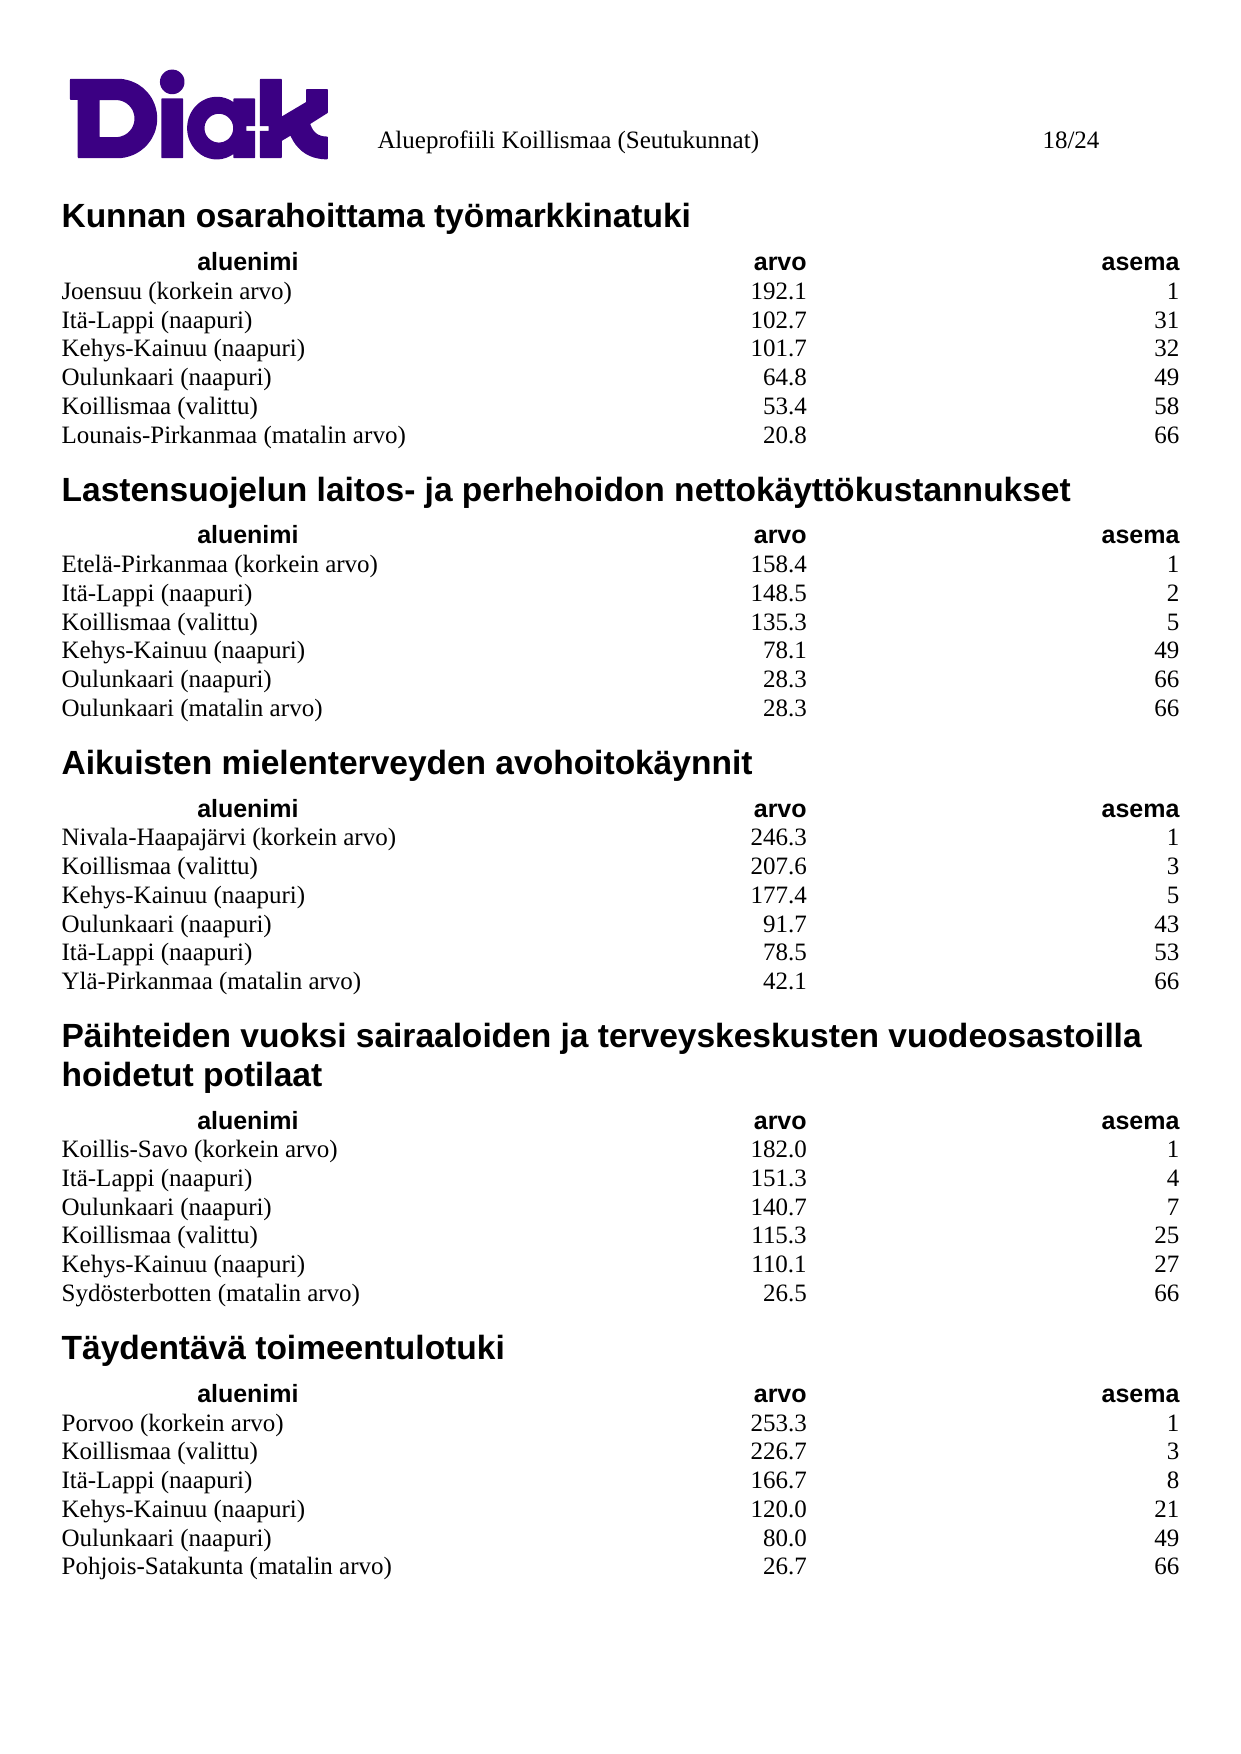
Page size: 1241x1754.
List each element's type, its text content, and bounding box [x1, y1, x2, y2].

table_cell 5 [806, 607, 1179, 636]
table_cell 1 [806, 549, 1179, 578]
table_header aluenimi [61, 247, 434, 276]
table_cell 28.3 [434, 693, 806, 722]
subtitle Täydentävä toimeentulotuki [61, 1328, 1179, 1366]
table_cell 26.7 [434, 1551, 806, 1580]
table_cell Kehys-Kainuu (naapuri) [61, 1494, 434, 1523]
table_cell Kehys-Kainuu (naapuri) [61, 880, 434, 909]
table_cell Itä-Lappi (naapuri) [61, 305, 434, 333]
table_cell Oulunkaari (naapuri) [61, 664, 434, 693]
table_cell Koillismaa (valittu) [61, 851, 434, 880]
table_cell Kehys-Kainuu (naapuri) [61, 1249, 434, 1278]
table_cell 27 [806, 1249, 1179, 1278]
table_header arvo [434, 247, 806, 276]
table_cell 66 [806, 1551, 1179, 1580]
table_header asema [806, 247, 1179, 276]
table_cell Itä-Lappi (naapuri) [61, 938, 434, 966]
table_cell Oulunkaari (matalin arvo) [61, 693, 434, 722]
table_cell 158.4 [434, 549, 806, 578]
table_cell 91.7 [434, 909, 806, 937]
table_cell 49 [806, 1523, 1179, 1551]
table_cell 102.7 [434, 305, 806, 333]
table_cell 53 [806, 938, 1179, 966]
table_cell 177.4 [434, 880, 806, 909]
table_cell 26.5 [434, 1278, 806, 1307]
subtitle Aikuisten mielenterveyden avohoitokäynnit [61, 743, 1179, 781]
table_header asema [806, 1106, 1179, 1134]
table_cell Koillismaa (valittu) [61, 607, 434, 636]
table_cell Oulunkaari (naapuri) [61, 362, 434, 391]
table_header arvo [434, 1379, 806, 1408]
table_cell Itä-Lappi (naapuri) [61, 1465, 434, 1494]
table_cell 5 [806, 880, 1179, 909]
table_cell 64.8 [434, 362, 806, 391]
table_cell 31 [806, 305, 1179, 333]
table_cell 7 [806, 1192, 1179, 1221]
table_cell 66 [806, 693, 1179, 722]
table_cell 182.0 [434, 1134, 806, 1163]
subtitle Lastensuojelun laitos- ja perhehoidon nettokäyttökustannukset [61, 469, 1179, 508]
table_cell 78.1 [434, 636, 806, 664]
table_cell 3 [806, 851, 1179, 880]
table_cell Ylä-Pirkanmaa (matalin arvo) [61, 966, 434, 995]
table_cell 2 [806, 578, 1179, 607]
table_cell Etelä-Pirkanmaa (korkein arvo) [61, 549, 434, 578]
table_cell 49 [806, 362, 1179, 391]
table_cell Itä-Lappi (naapuri) [61, 1163, 434, 1192]
table_cell Koillismaa (valittu) [61, 391, 434, 420]
table_header arvo [434, 521, 806, 549]
table_cell 135.3 [434, 607, 806, 636]
table_cell 80.0 [434, 1523, 806, 1551]
table_cell 32 [806, 334, 1179, 362]
table_cell 28.3 [434, 664, 806, 693]
table_header aluenimi [61, 794, 434, 822]
table_cell Koillismaa (valittu) [61, 1436, 434, 1465]
table_cell 43 [806, 909, 1179, 937]
table_cell 110.1 [434, 1249, 806, 1278]
table_cell 1 [806, 276, 1179, 305]
table_cell 3 [806, 1436, 1179, 1465]
table_header asema [806, 794, 1179, 822]
table_cell 246.3 [434, 823, 806, 851]
table_cell 58 [806, 391, 1179, 420]
table_cell 53.4 [434, 391, 806, 420]
table_header aluenimi [61, 1379, 434, 1408]
table_cell 66 [806, 664, 1179, 693]
table_header aluenimi [61, 1106, 434, 1134]
table_cell 207.6 [434, 851, 806, 880]
table_cell 20.8 [434, 420, 806, 448]
table_cell Oulunkaari (naapuri) [61, 1523, 434, 1551]
table_header asema [806, 521, 1179, 549]
table_cell Sydösterbotten (matalin arvo) [61, 1278, 434, 1307]
table_cell 226.7 [434, 1436, 806, 1465]
table_cell 25 [806, 1221, 1179, 1249]
table_cell 78.5 [434, 938, 806, 966]
subtitle Kunnan osarahoittama työmarkkinatuki [61, 196, 1179, 235]
table_header arvo [434, 794, 806, 822]
table_header arvo [434, 1106, 806, 1134]
table_cell 4 [806, 1163, 1179, 1192]
table_cell 151.3 [434, 1163, 806, 1192]
table_cell Oulunkaari (naapuri) [61, 1192, 434, 1221]
table_cell 66 [806, 1278, 1179, 1307]
table_cell 115.3 [434, 1221, 806, 1249]
subtitle Päihteiden vuoksi sairaaloiden ja terveyskeskusten vuodeosastoilla hoidetut potilaat [61, 1016, 1179, 1093]
table_cell 166.7 [434, 1465, 806, 1494]
table_header aluenimi [61, 521, 434, 549]
table_cell 101.7 [434, 334, 806, 362]
table_cell 192.1 [434, 276, 806, 305]
table_cell Koillis-Savo (korkein arvo) [61, 1134, 434, 1163]
table_cell 8 [806, 1465, 1179, 1494]
table_cell Lounais-Pirkanmaa (matalin arvo) [61, 420, 434, 448]
table_cell Pohjois-Satakunta (matalin arvo) [61, 1551, 434, 1580]
table_cell 1 [806, 1134, 1179, 1163]
table_cell 21 [806, 1494, 1179, 1523]
table_cell Porvoo (korkein arvo) [61, 1408, 434, 1436]
table_cell 42.1 [434, 966, 806, 995]
table_cell Kehys-Kainuu (naapuri) [61, 334, 434, 362]
table_cell 66 [806, 420, 1179, 448]
table_cell 49 [806, 636, 1179, 664]
table_cell 1 [806, 1408, 1179, 1436]
table_cell 148.5 [434, 578, 806, 607]
table_cell 1 [806, 823, 1179, 851]
table_cell Kehys-Kainuu (naapuri) [61, 636, 434, 664]
table_cell 66 [806, 966, 1179, 995]
table_header asema [806, 1379, 1179, 1408]
table_cell 120.0 [434, 1494, 806, 1523]
table_cell Joensuu (korkein arvo) [61, 276, 434, 305]
table_cell Itä-Lappi (naapuri) [61, 578, 434, 607]
table_cell Oulunkaari (naapuri) [61, 909, 434, 937]
table_cell Koillismaa (valittu) [61, 1221, 434, 1249]
table_cell 253.3 [434, 1408, 806, 1436]
table_cell 140.7 [434, 1192, 806, 1221]
table_cell Nivala-Haapajärvi (korkein arvo) [61, 823, 434, 851]
